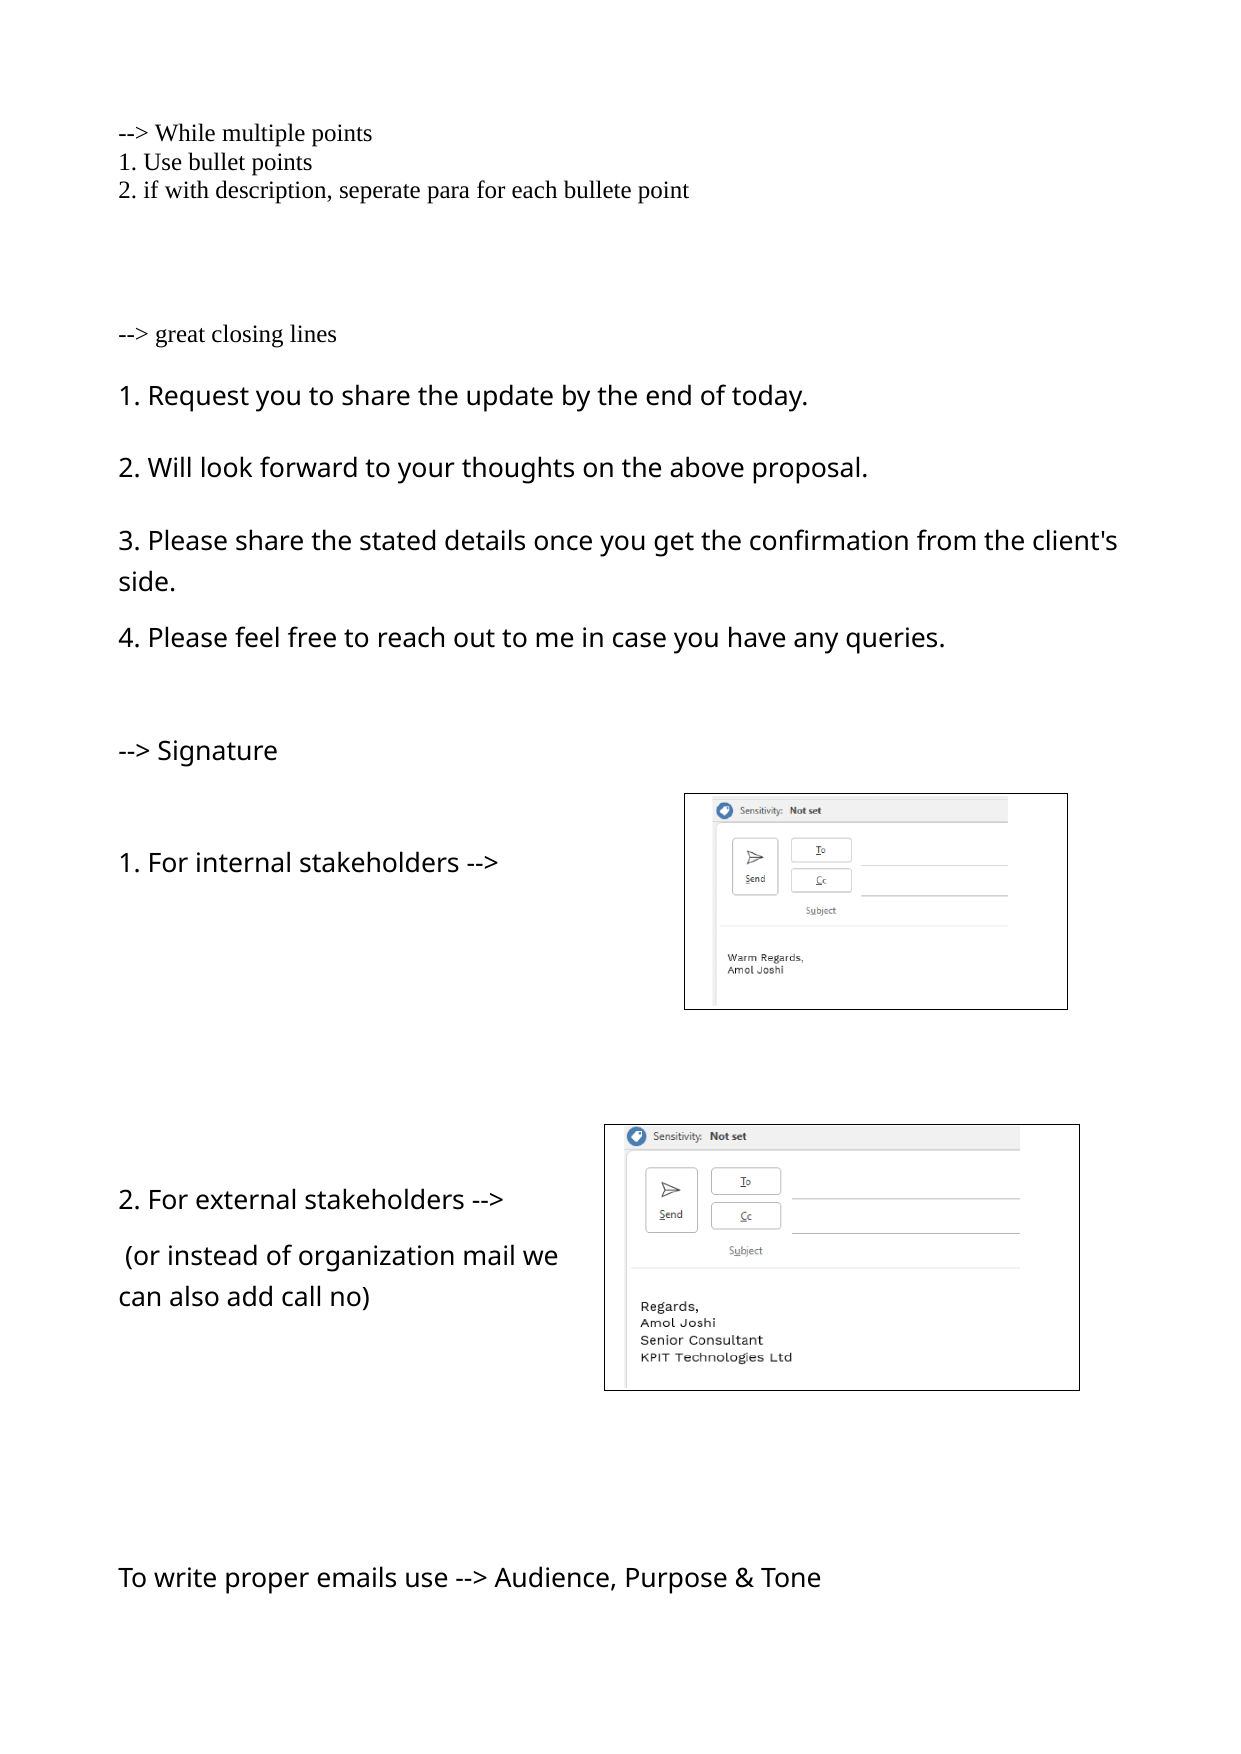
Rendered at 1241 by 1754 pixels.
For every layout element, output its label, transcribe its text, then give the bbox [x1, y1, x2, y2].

text [1080, 1181, 1122, 1217]
picture [606, 1126, 1076, 1388]
text 2. if with description, seperate para for each bullete point [118, 176, 1122, 204]
text To write proper emails use --> Audience, Purpose & Tone [118, 1559, 1122, 1595]
text [1080, 1237, 1122, 1314]
text --> While multiple points [118, 118, 1122, 147]
text 2. Will look forward to your thoughts on the above proposal. [118, 449, 1122, 485]
text 1. Use bullet points [118, 147, 1122, 176]
text 1. For internal stakeholders --> [118, 844, 684, 880]
text 3. Please share the stated details once you get the confirmation from the client's side. [118, 521, 1122, 599]
text --> Signature [118, 731, 1122, 768]
text [1068, 844, 1122, 880]
text 1. Request you to share the update by the end of today. [118, 377, 1122, 413]
picture [686, 796, 1065, 1006]
text 4. Please feel free to reach out to me in case you have any queries. [118, 619, 1122, 655]
text (or instead of organization mail we can also add call no) [118, 1237, 604, 1314]
text 2. For external stakeholders --> [118, 1181, 604, 1217]
text --> great closing lines [118, 319, 1122, 348]
